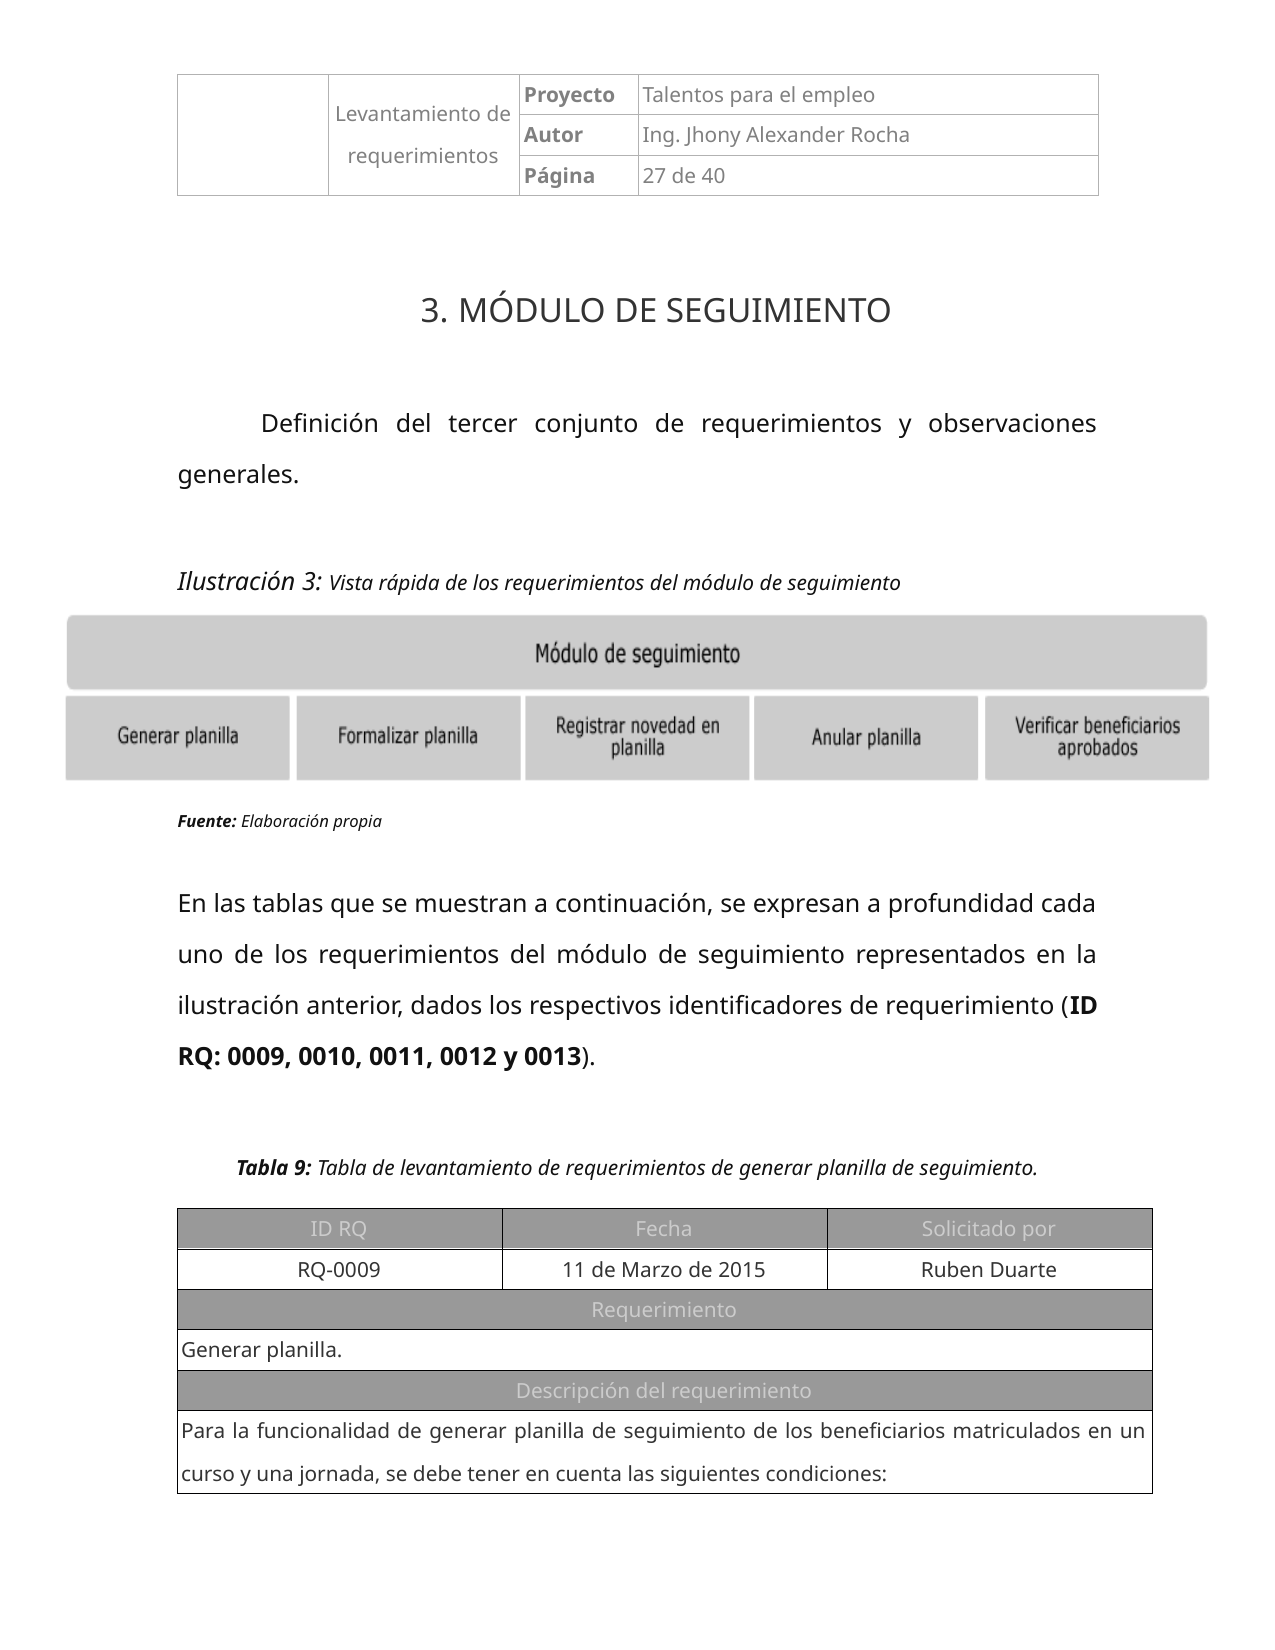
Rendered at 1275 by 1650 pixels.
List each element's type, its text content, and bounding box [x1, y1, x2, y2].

text Definición del tercer conjunto de requerimientos y observaciones generales. [177, 406, 1098, 491]
table_cell Generar planilla. [178, 1330, 1152, 1370]
subtitle Módulo de Seguimiento [215, 287, 1098, 332]
table_cell Descripción del requerimiento [178, 1371, 1152, 1410]
table_header Solicitado por [828, 1209, 1152, 1248]
text En las tablas que se muestran a continuación, se expresan a profundidad cada uno de los requerimientos del módulo de seguimiento representados en la ilustración anterior, dados los respectivos identificadores de requerimiento (ID RQ: 0009, 0010, 0011, 0012 y 0013). [177, 885, 1098, 1072]
table_cell Requerimiento [178, 1290, 1152, 1329]
table_header ID RQ [178, 1209, 502, 1248]
text Ilustración 3: Vista rápida de los requerimientos del módulo de seguimiento [177, 563, 1098, 597]
table_cell Para la funcionalidad de generar planilla de seguimiento de los beneficiarios matriculados en un curso y una jornada, se debe tener en cuenta las siguientes condiciones: El proceso de generar planilla lo debe ejecutar solamente los usuarios con perfil de institución de formación. El sistema debe permitir, generar planilla, mientras se encuentre dentro del intervalo de tiempo definido para realizar este proceso. Los beneficiarios deben encontrarse con estado inicial MATRICULADO, para aparecer en la planilla. Una vez programada la clase, el sistema generará una planilla con un código alfanumérico que servirá de control al momento de realizar su respectiva formalización. Cada planilla mostrará un listado de los beneficiarios matriculados en el paquete, programa y jornada seleccionados. La fecha para la generación de planillas debe ser mayor o igual a la fecha actual del sistema. No se puede generar una planilla si ya existe una planilla con estado GENERADA. El sistema debe permitir la generación de planillas con fecha anterior a la actual del sistema, siempre y cuando, se indique a partir de que fecha hacia atrás, se puede generar planillas, sin superar la fecha de inicio del proceso de seguimiento. Para un mismo día no se puede tener más de una planillas activa. Para poder generar una planillas para el mismo día, las demás planillas de la fecha deben encontrarse con estado de ANULADA, por el contrario no debe permitir su generación. La cantidad de planillas que puede generar una institución de formación, será la que se indique al sistema, de acuerdo a su jornada. [178, 1411, 1152, 1493]
text Tabla 9: Tabla de levantamiento de requerimientos de generar planilla de seguimiento. [177, 1153, 1098, 1181]
table_cell RQ-0009 [178, 1250, 502, 1289]
table_header Fecha [503, 1209, 827, 1248]
text Fuente: Elaboración propia [177, 799, 1098, 832]
table_cell 11 de Marzo de 2015 [503, 1250, 827, 1289]
table_cell Ruben Duarte [828, 1250, 1152, 1289]
picture [54, 597, 1221, 799]
